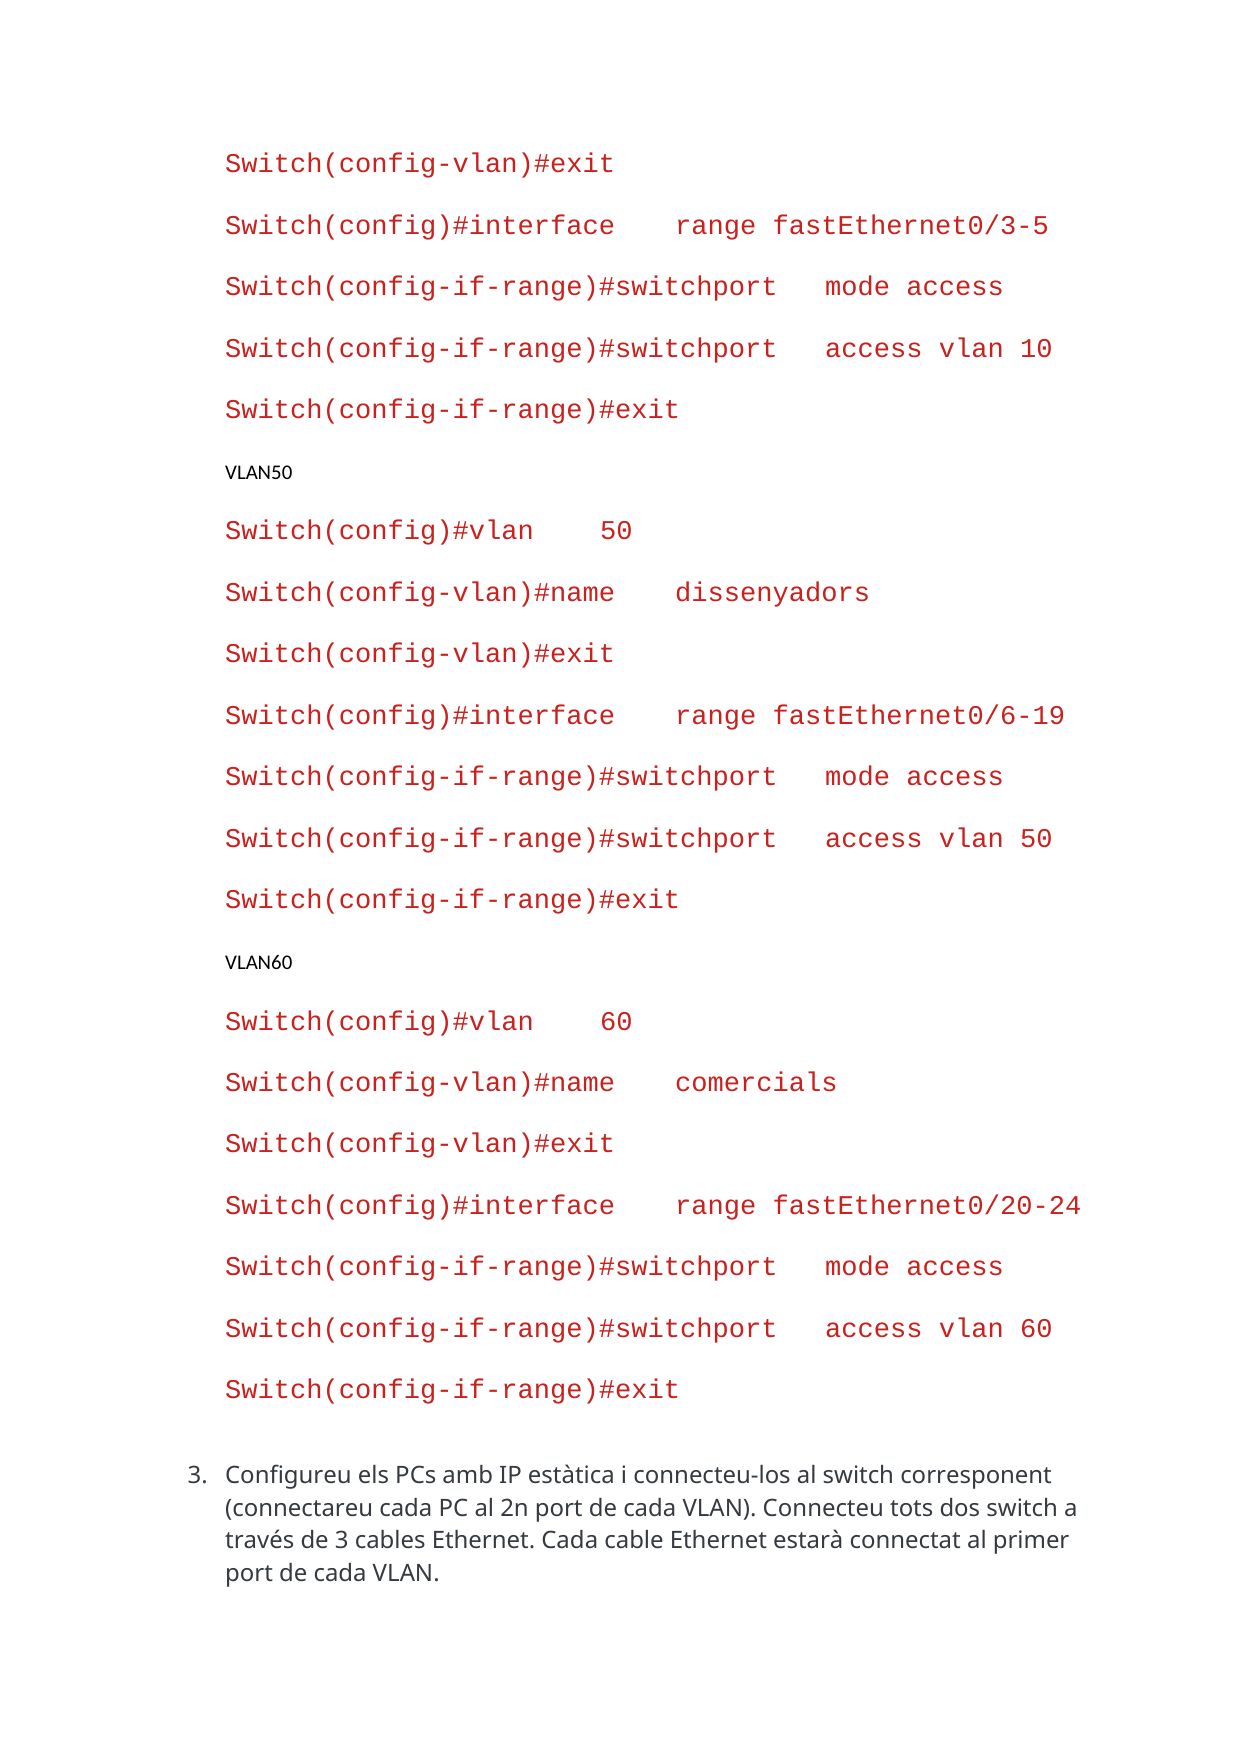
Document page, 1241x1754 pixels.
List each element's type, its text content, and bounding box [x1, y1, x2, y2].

list Configureu els PCs amb IP estàtica i connecteu-los al switch corresponent (connectareu cada PC al 2n port de cada VLAN). Connecteu tots dos switch a través de 3 cables Ethernet. Cada cable Ethernet estarà connectat al primer port de cada VLAN. [187, 1458, 1090, 1588]
text Switch(config-vlan)#exit Switch(config)#interface range fastEthernet0/3-5 Switch(config-if-range)#switchport mode access Switch(config-if-range)#switchport access vlan 10 Switch(config-if-range)#exit VLAN50 Switch(config)#vlan 50 Switch(config-vlan)#name dissenyadors Switch(config-vlan)#exit Switch(config)#interface range fastEthernet0/6-19 Switch(config-if-range)#switchport mode access Switch(config-if-range)#switchport access vlan 50 Switch(config-if-range)#exit VLAN60 Switch(config)#vlan 60 Switch(config-vlan)#name comercials Switch(config-vlan)#exit Switch(config)#interface range fastEthernet0/20-24 Switch(config-if-range)#switchport mode access Switch(config-if-range)#switchport access vlan 60 Switch(config-if-range)#exit [225, 150, 1090, 1433]
